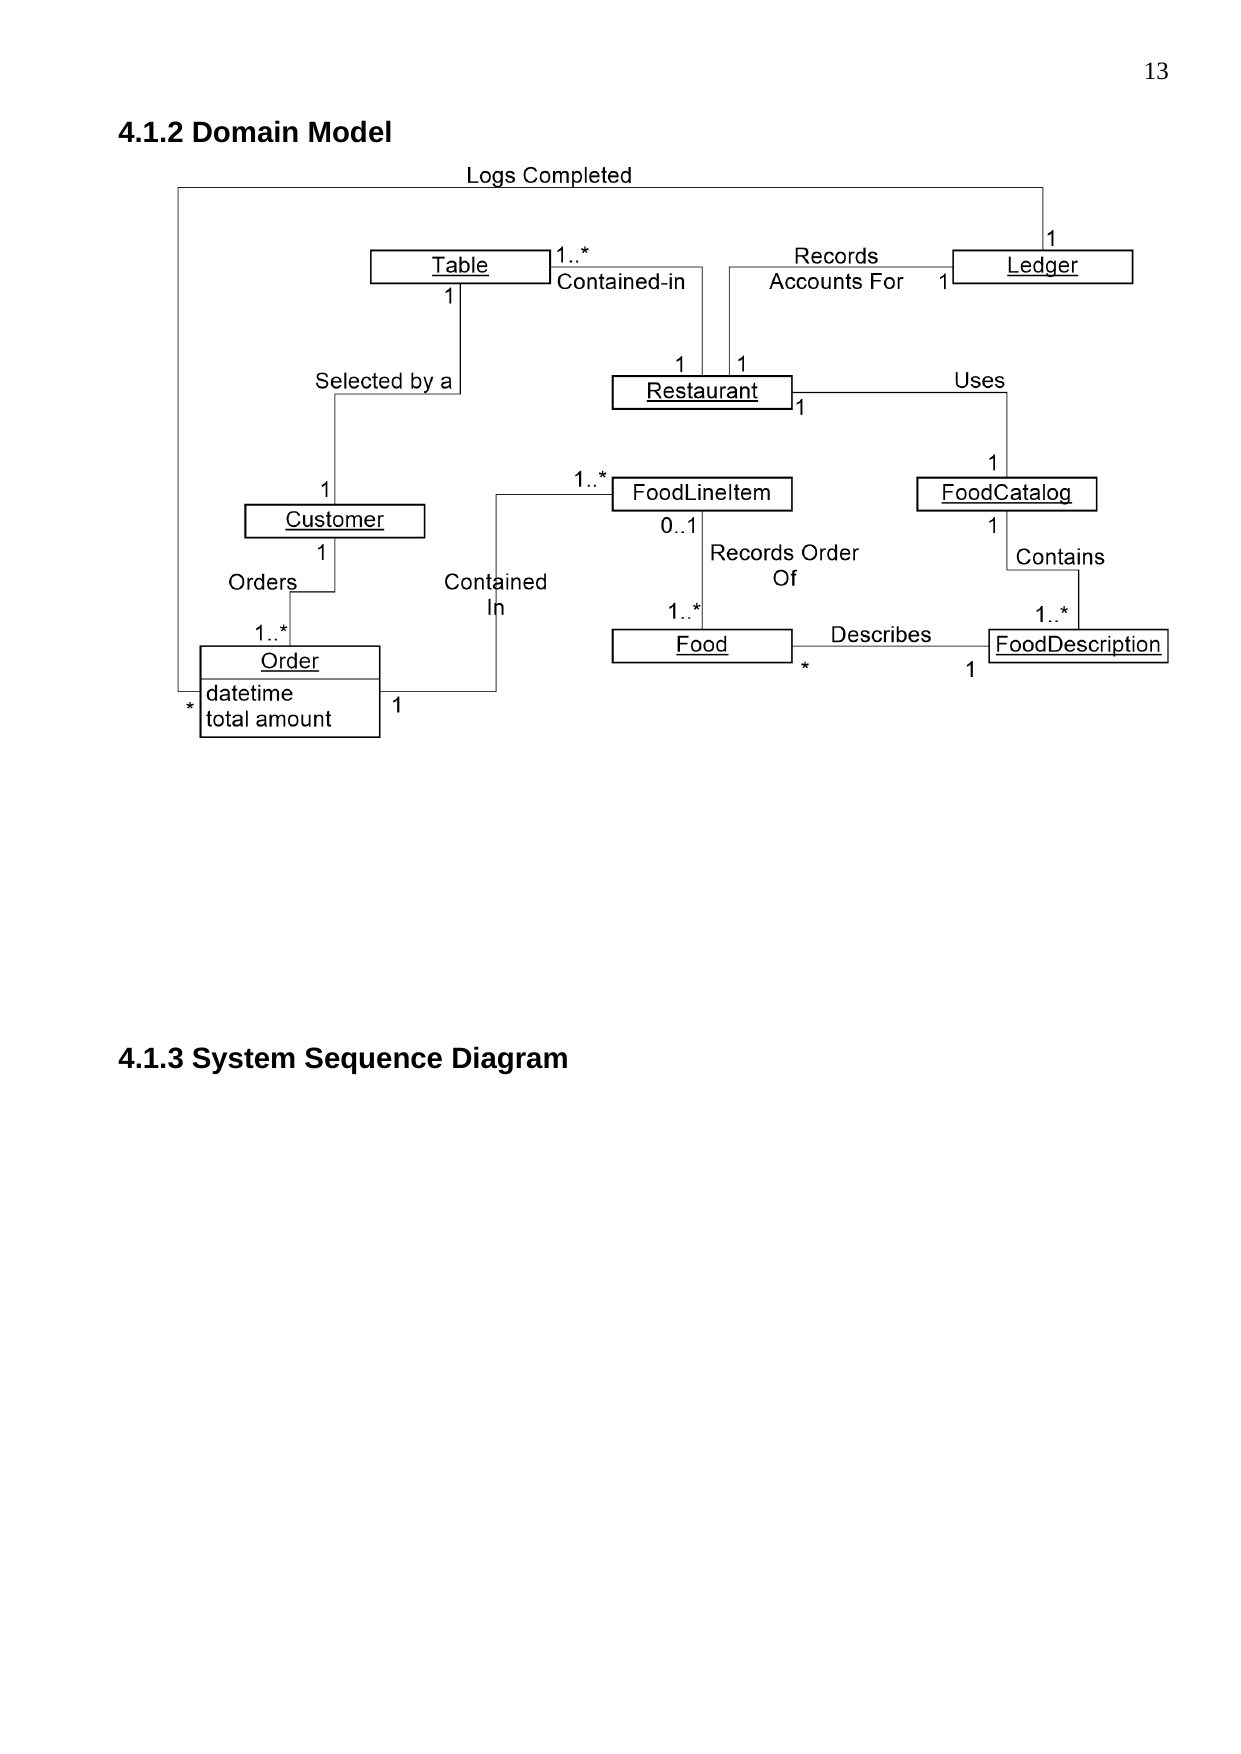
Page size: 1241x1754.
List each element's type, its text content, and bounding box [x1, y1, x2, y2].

subtitle 4.1.3 System Sequence Diagram [118, 1041, 1168, 1074]
picture [118, 160, 1169, 738]
subtitle 4.1.2 Domain Model [118, 114, 1168, 148]
